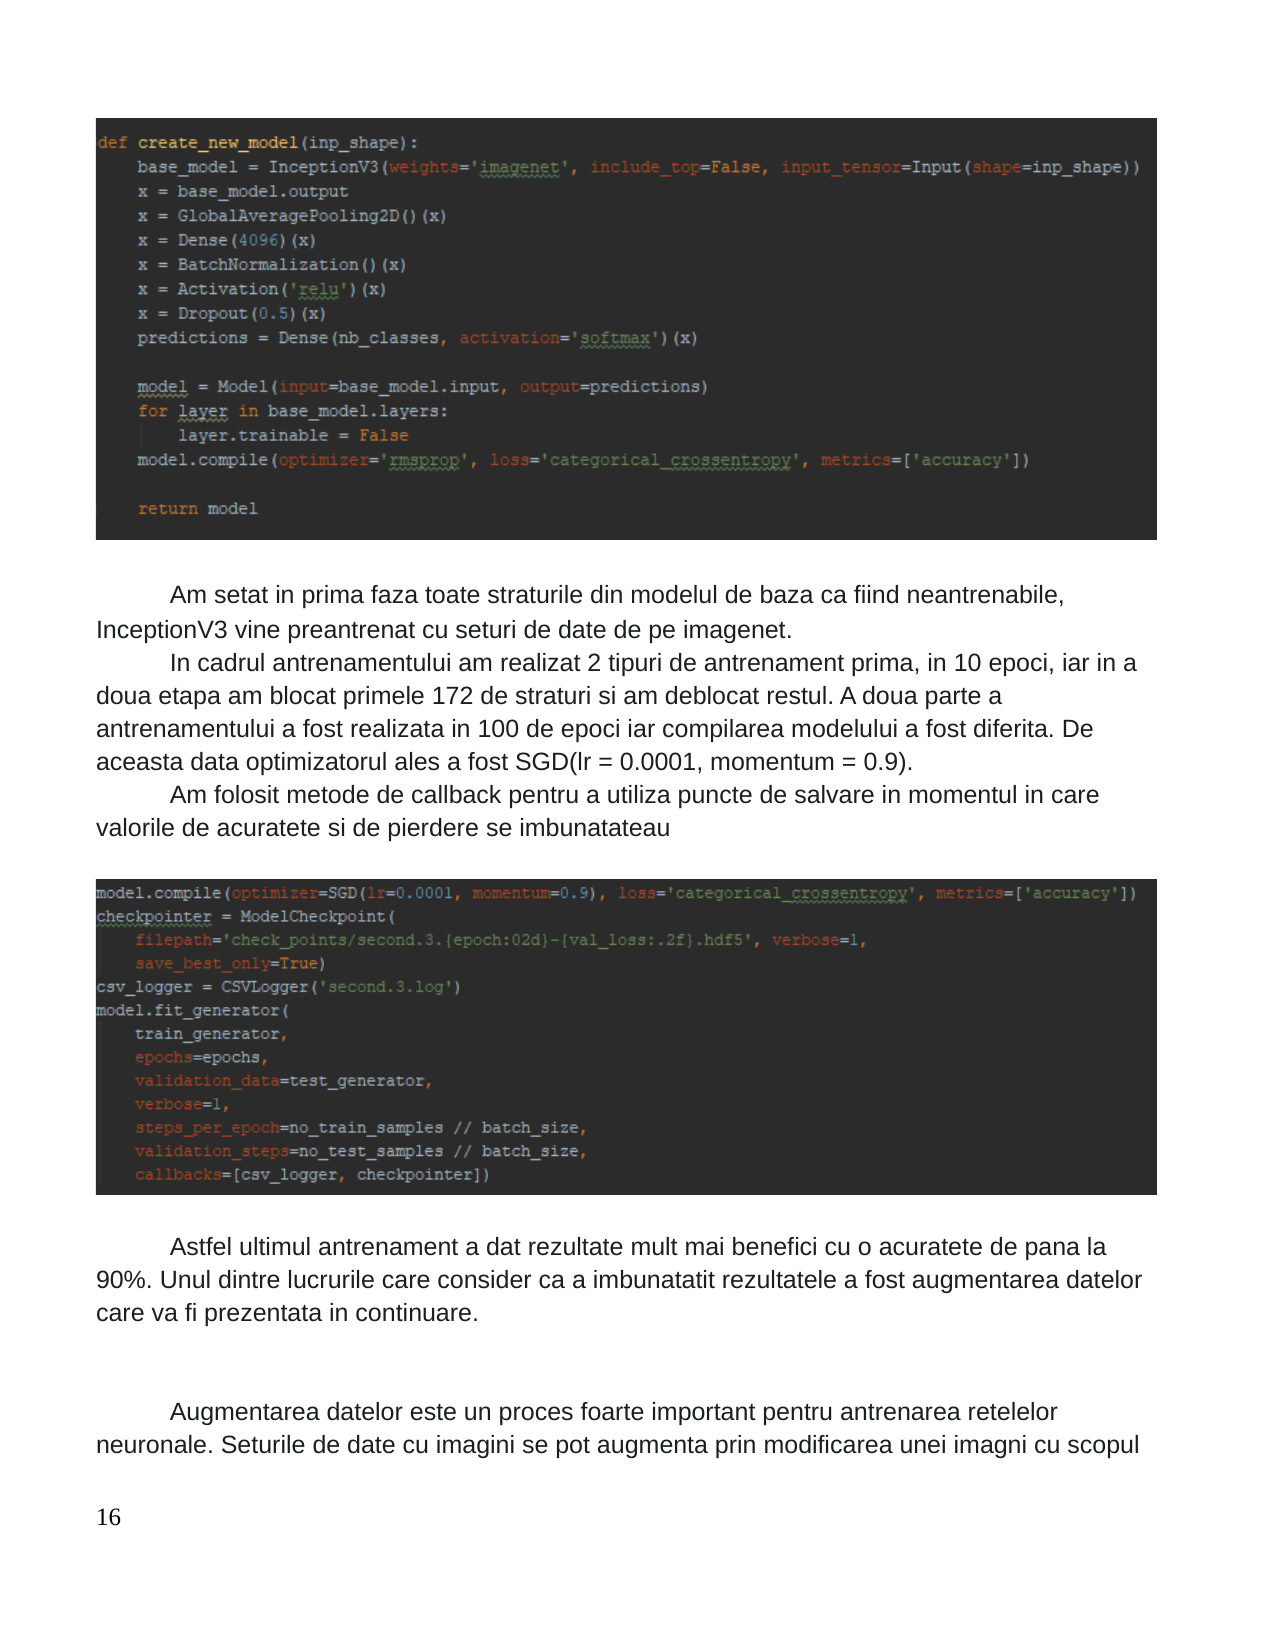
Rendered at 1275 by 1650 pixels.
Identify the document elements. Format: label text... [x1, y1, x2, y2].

text Augmentarea datelor este un proces foarte important pentru antrenarea retelelor neuronale. Seturile de date cu imagini se pot augmenta prin modificarea unei imagni cu scopul [96, 1397, 1157, 1459]
text Am folosit metode de callback pentru a utiliza puncte de salvare in momentul in care valorile de acuratete si de pierdere se imbunatateau [96, 780, 1157, 842]
text In cadrul antrenamentului am realizat 2 tipuri de antrenament prima, in 10 epoci, iar in a doua etapa am blocat primele 172 de straturi si am deblocat restul. A doua parte a antrenamentului a fost realizata in 100 de epoci iar compilarea modelului a fost diferita. De aceasta data optimizatorul ales a fost SGD(lr = 0.0001, momentum = 0.9). [96, 648, 1157, 776]
text Astfel ultimul antrenament a dat rezultate mult mai benefici cu o acuratete de pana la 90%. Unul dintre lucrurile care consider ca a imbunatatit rezultatele a fost augmentarea datelor care va fi prezentata in continuare. [96, 1232, 1157, 1327]
text Am setat in prima faza toate straturile din modelul de baza ca fiind neantrenabile, InceptionV3 vine preantrenat cu seturi de date de pe imagenet. [96, 577, 1157, 644]
picture [95, 118, 1157, 540]
picture [95, 879, 1157, 1195]
